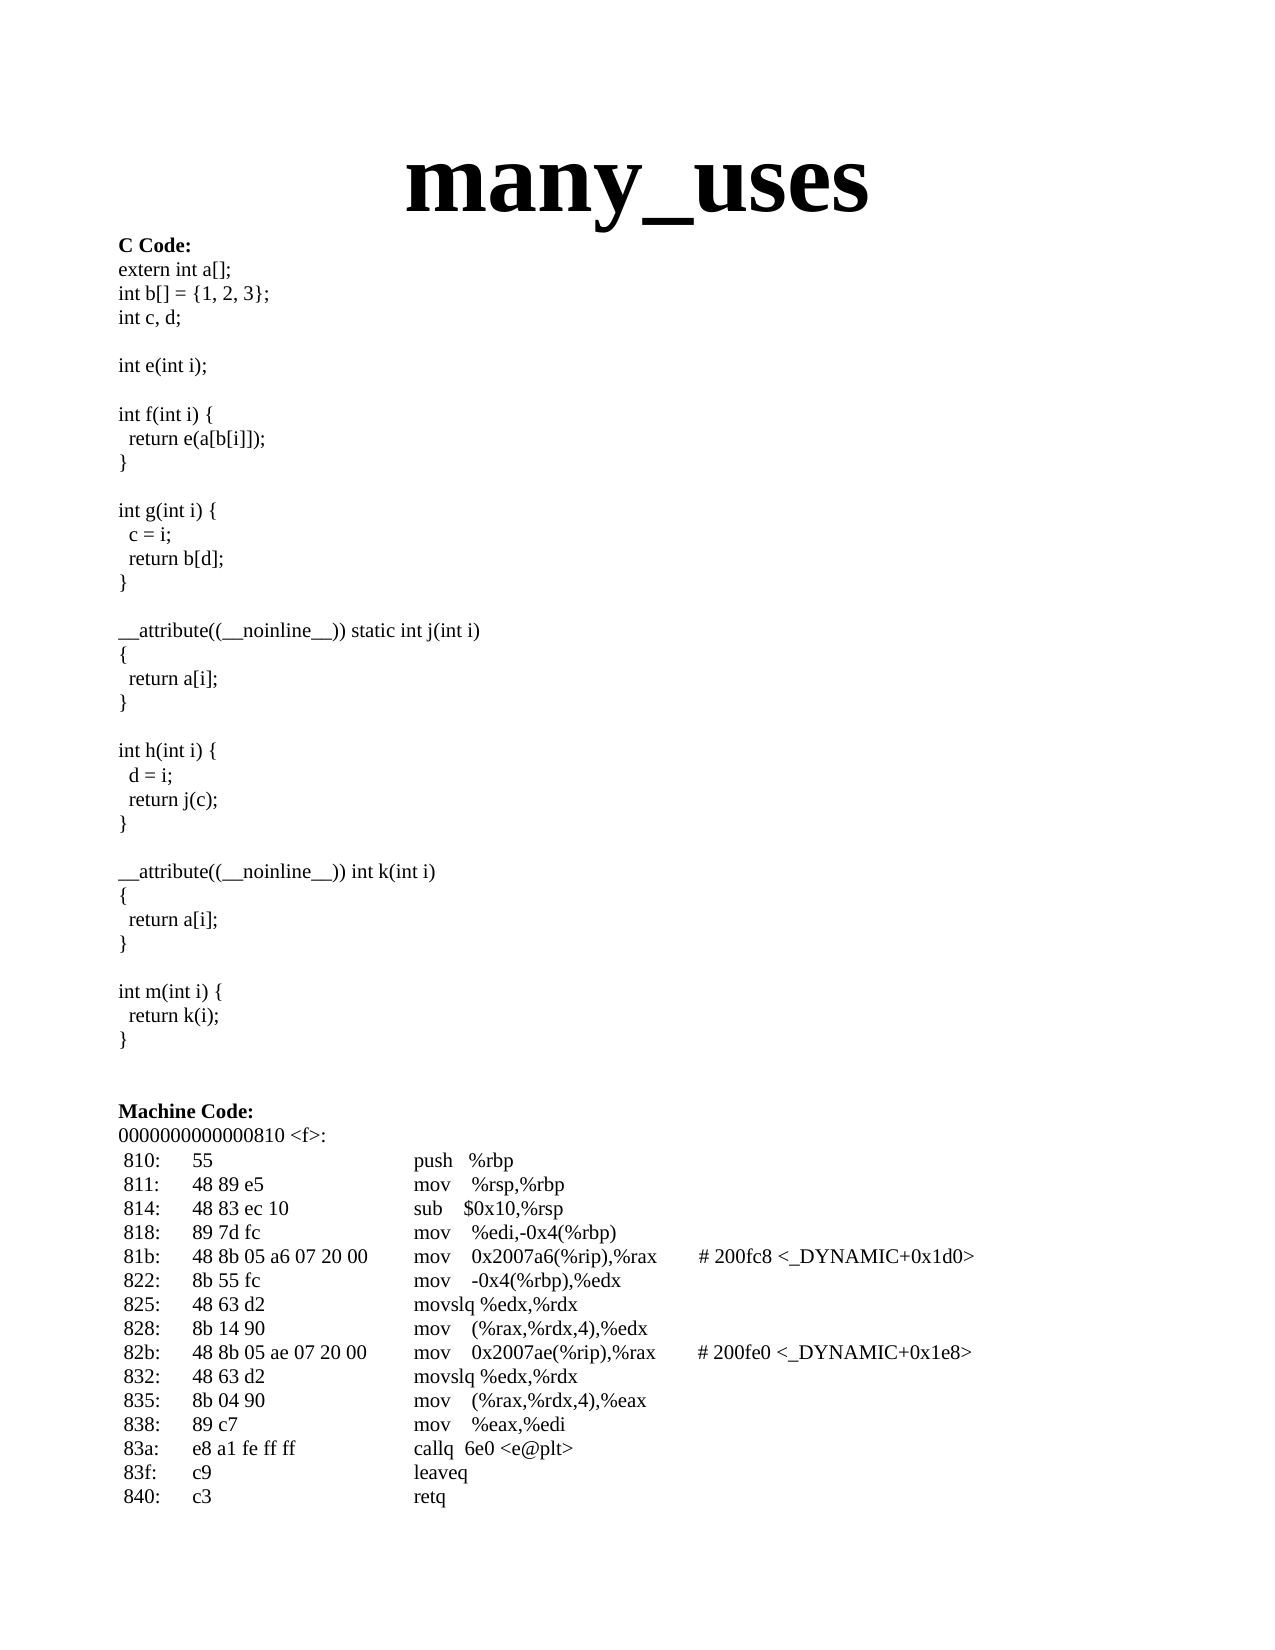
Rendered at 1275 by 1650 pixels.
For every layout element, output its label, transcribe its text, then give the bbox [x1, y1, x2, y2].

text } [118, 570, 1157, 594]
text return b[d]; [118, 546, 1157, 570]
text int c, d; [118, 305, 1157, 329]
text int b[] = {1, 2, 3}; [118, 281, 1157, 305]
text 838: 89 c7 mov %eax,%edi [118, 1412, 1157, 1436]
text 0000000000000810 <f>: [118, 1123, 1157, 1147]
text return a[i]; [118, 666, 1157, 690]
text 83a: e8 a1 fe ff ff callq 6e0 <e@plt> [118, 1436, 1157, 1460]
text 818: 89 7d fc mov %edi,-0x4(%rbp) [118, 1220, 1157, 1244]
text Machine Code: [118, 1099, 1157, 1123]
text int f(int i) { [118, 402, 1157, 426]
text { [118, 642, 1157, 666]
text __attribute((__noinline__)) int k(int i) [118, 859, 1157, 883]
text c = i; [118, 522, 1157, 546]
text int g(int i) { [118, 498, 1157, 522]
text 840: c3 retq [118, 1484, 1157, 1508]
text 811: 48 89 e5 mov %rsp,%rbp [118, 1172, 1157, 1196]
text int m(int i) { [118, 979, 1157, 1003]
text 835: 8b 04 90 mov (%rax,%rdx,4),%eax [118, 1388, 1157, 1412]
text 81b: 48 8b 05 a6 07 20 00 mov 0x2007a6(%rip),%rax # 200fc8 <_DYNAMIC+0x1d0> [118, 1244, 1157, 1268]
text 825: 48 63 d2 movslq %edx,%rdx [118, 1292, 1157, 1316]
text return j(c); [118, 787, 1157, 811]
text { [118, 883, 1157, 907]
text 832: 48 63 d2 movslq %edx,%rdx [118, 1364, 1157, 1388]
text return k(i); [118, 1003, 1157, 1027]
text many_uses [118, 118, 1157, 233]
text return a[i]; [118, 907, 1157, 931]
text int e(int i); [118, 353, 1157, 377]
text 810: 55 push %rbp [118, 1147, 1157, 1172]
text C Code: [118, 233, 1157, 257]
text } [118, 690, 1157, 714]
text return e(a[b[i]]); [118, 426, 1157, 450]
text } [118, 931, 1157, 955]
text 828: 8b 14 90 mov (%rax,%rdx,4),%edx [118, 1316, 1157, 1340]
text __attribute((__noinline__)) static int j(int i) [118, 618, 1157, 642]
text 83f: c9 leaveq [118, 1460, 1157, 1484]
text 814: 48 83 ec 10 sub $0x10,%rsp [118, 1196, 1157, 1220]
text } [118, 811, 1157, 835]
text 822: 8b 55 fc mov -0x4(%rbp),%edx [118, 1268, 1157, 1292]
text int h(int i) { [118, 738, 1157, 762]
text 82b: 48 8b 05 ae 07 20 00 mov 0x2007ae(%rip),%rax # 200fe0 <_DYNAMIC+0x1e8> [118, 1340, 1157, 1364]
text } [118, 450, 1157, 474]
text d = i; [118, 762, 1157, 787]
text } [118, 1027, 1157, 1051]
text extern int a[]; [118, 257, 1157, 281]
